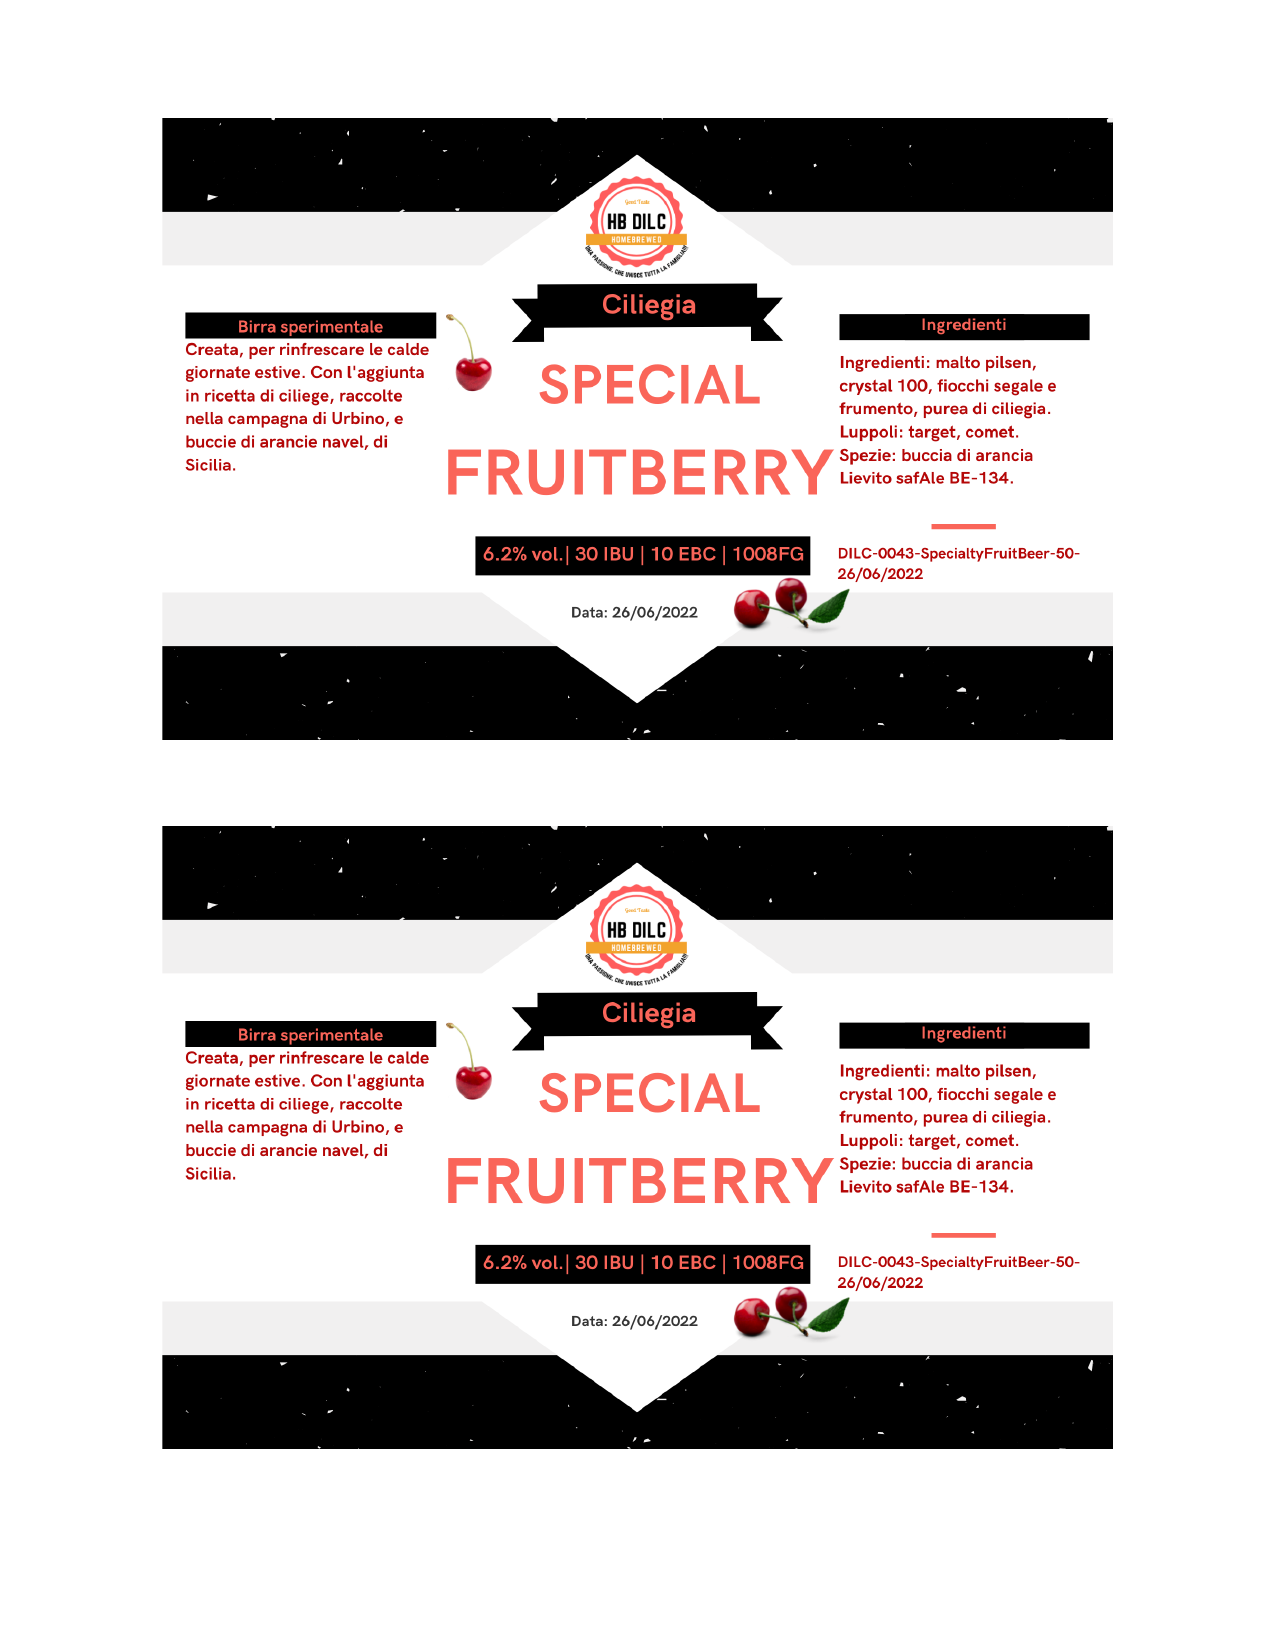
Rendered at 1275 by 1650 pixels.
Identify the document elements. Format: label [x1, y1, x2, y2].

picture [162, 826, 1113, 1449]
picture [162, 118, 1113, 740]
